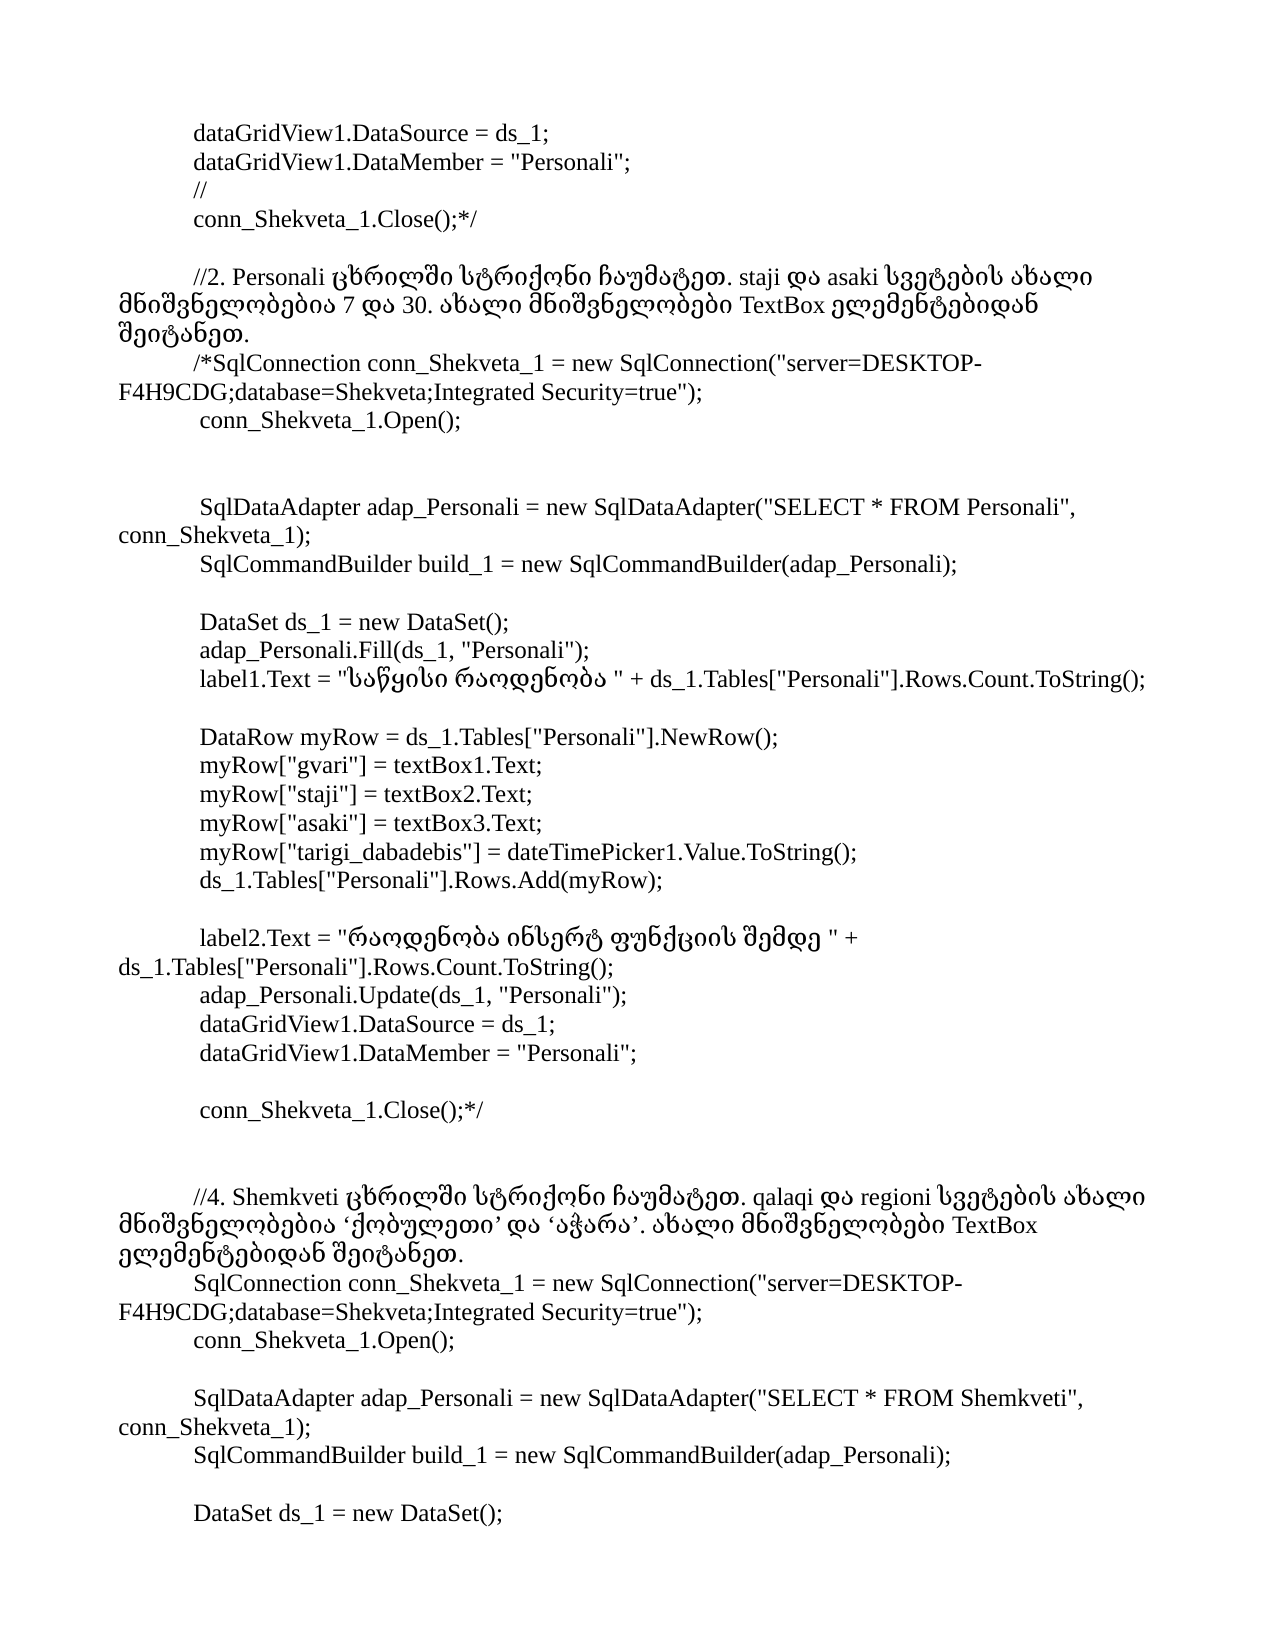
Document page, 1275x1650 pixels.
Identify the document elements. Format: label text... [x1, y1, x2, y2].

text myRow["gvari"] = textBox1.Text; [118, 751, 1157, 779]
text label2.Text = "რაოდენობა ინსერტ ფუნქციის შემდე " + ds_1.Tables["Personali"].Rows.Count.ToString(); [118, 923, 1157, 981]
text conn_Shekveta_1.Close();*/ [118, 204, 1157, 233]
text SqlCommandBuilder build_1 = new SqlCommandBuilder(adap_Personali); [118, 549, 1157, 578]
text SqlCommandBuilder build_1 = new SqlCommandBuilder(adap_Personali); [118, 1441, 1157, 1469]
text // [118, 176, 1157, 204]
text myRow["staji"] = textBox2.Text; [118, 779, 1157, 808]
text conn_Shekveta_1.Open(); [118, 1326, 1157, 1354]
text conn_Shekveta_1.Close();*/ [118, 1096, 1157, 1124]
text DataRow myRow = ds_1.Tables["Personali"].NewRow(); [118, 722, 1157, 751]
text conn_Shekveta_1.Open(); [118, 406, 1157, 434]
text adap_Personali.Fill(ds_1, "Personali"); [118, 636, 1157, 664]
text /*SqlConnection conn_Shekveta_1 = new SqlConnection("server=DESKTOP-F4H9CDG;database=Shekveta;Integrated Security=true"); [118, 348, 1157, 406]
text dataGridView1.DataSource = ds_1; [118, 118, 1157, 147]
text dataGridView1.DataMember = "Personali"; [118, 147, 1157, 176]
text DataSet ds_1 = new DataSet(); [118, 1498, 1157, 1527]
text myRow["asaki"] = textBox3.Text; [118, 808, 1157, 837]
text label1.Text = "საწყისი რაოდენობა " + ds_1.Tables["Personali"].Rows.Count.ToString(); [118, 664, 1157, 693]
text SqlDataAdapter adap_Personali = new SqlDataAdapter("SELECT * FROM Shemkveti", conn_Shekveta_1); [118, 1383, 1157, 1441]
text SqlDataAdapter adap_Personali = new SqlDataAdapter("SELECT * FROM Personali", conn_Shekveta_1); [118, 492, 1157, 549]
text myRow["tarigi_dabadebis"] = dateTimePicker1.Value.ToString(); [118, 837, 1157, 866]
text dataGridView1.DataSource = ds_1; [118, 1009, 1157, 1038]
text adap_Personali.Update(ds_1, "Personali"); [118, 981, 1157, 1009]
text //2. Personali ცხრილში სტრიქონი ჩაუმატეთ. staji და asaki სვეტების ახალი მნიშვნელობებია 7 და 30. ახალი მნიშვნელობები TextBox ელემენტებიდან შეიტანეთ. [118, 262, 1157, 348]
text DataSet ds_1 = new DataSet(); [118, 607, 1157, 636]
text ds_1.Tables["Personali"].Rows.Add(myRow); [118, 866, 1157, 894]
text SqlConnection conn_Shekveta_1 = new SqlConnection("server=DESKTOP-F4H9CDG;database=Shekveta;Integrated Security=true"); [118, 1268, 1157, 1326]
text //4. Shemkveti ცხრილში სტრიქონი ჩაუმატეთ. qalaqi და regioni სვეტების ახალი მნიშვნელობებია ‘ქობულეთი’ და ‘აჭარა’. ახალი მნიშვნელობები TextBox ელემენტებიდან შეიტანეთ. [118, 1182, 1157, 1268]
text dataGridView1.DataMember = "Personali"; [118, 1038, 1157, 1067]
